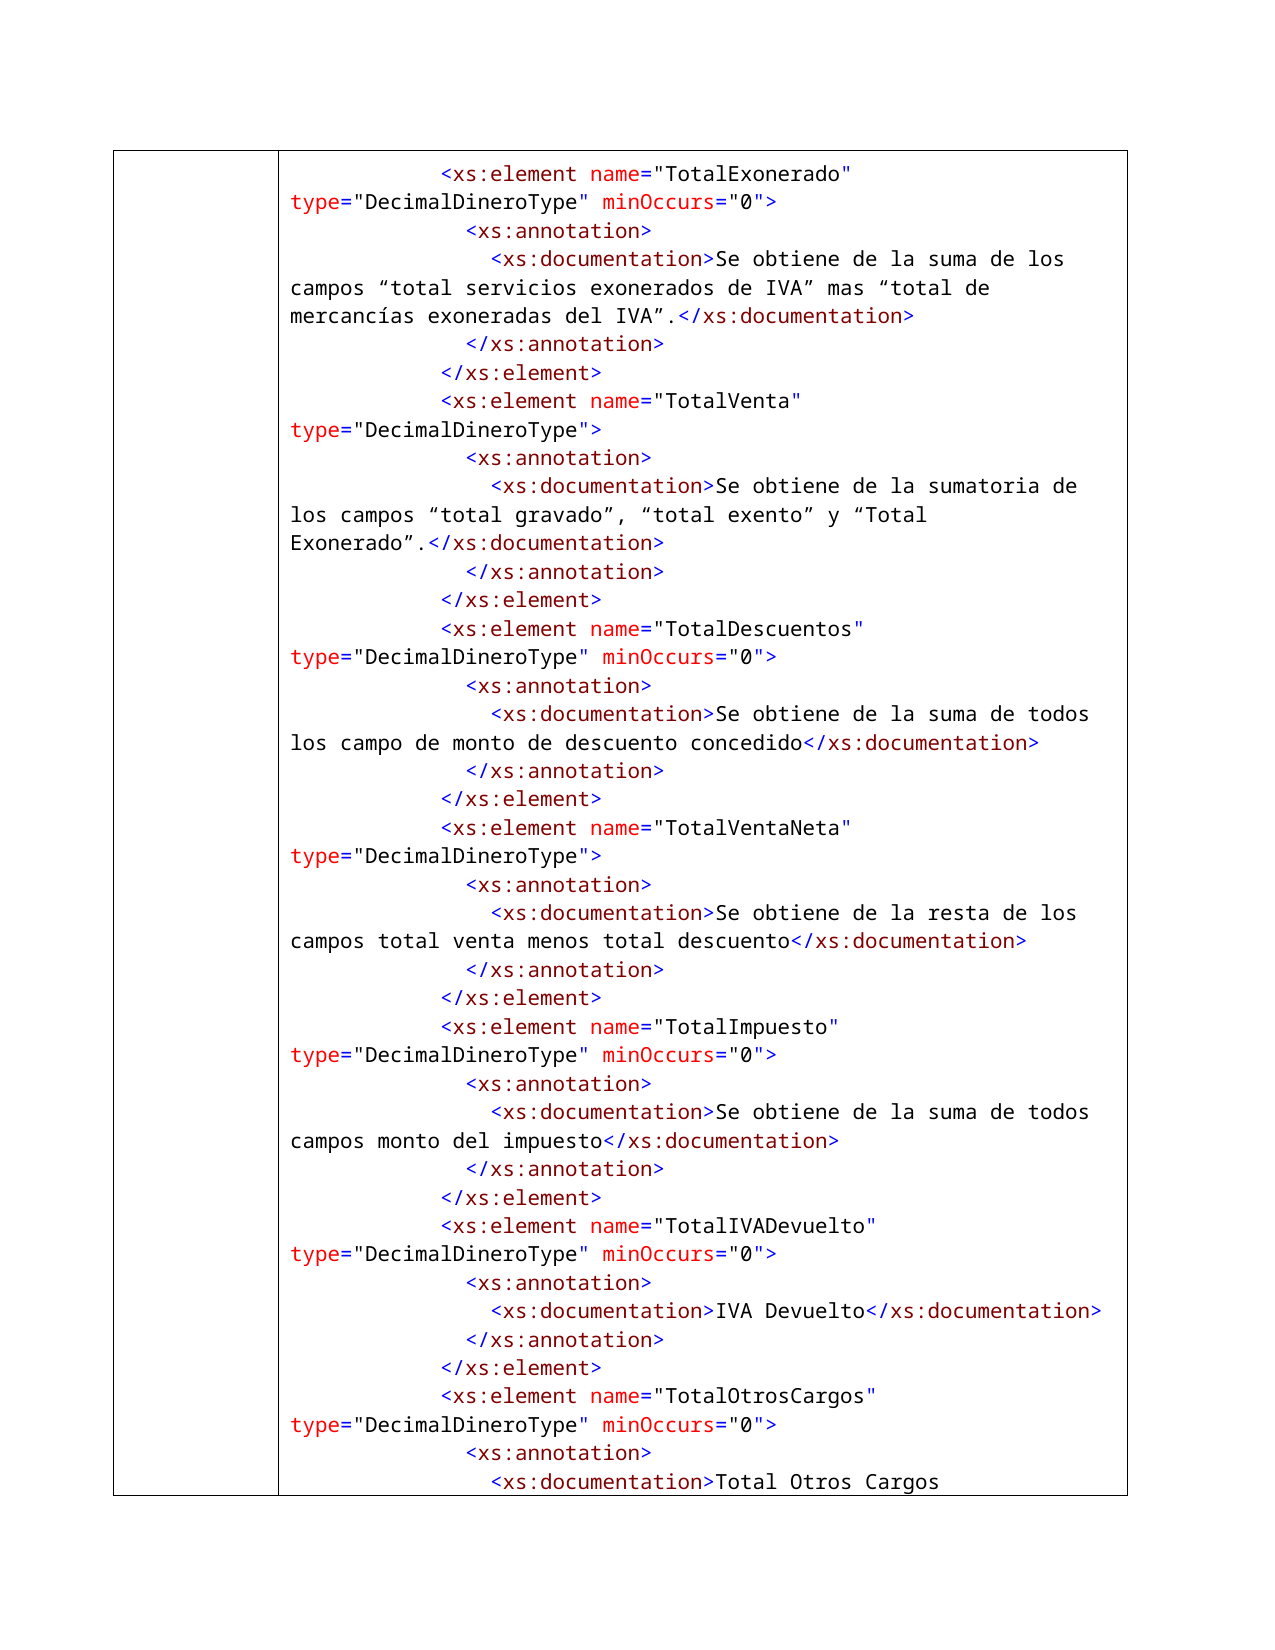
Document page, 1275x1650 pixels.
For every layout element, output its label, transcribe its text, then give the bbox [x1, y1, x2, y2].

table_cell <xs:element name="TotalExonerado" type="DecimalDineroType" minOccurs="0"> <xs:annotation> <xs:documentation>Se obtiene de la suma de los campos “total servicios exonerados de IVA” mas “total de mercancías exoneradas del IVA”.</xs:documentation> </xs:annotation> </xs:element> <xs:element name="TotalVenta" type="DecimalDineroType"> <xs:annotation> <xs:documentation>Se obtiene de la sumatoria de los campos “total gravado”, “total exento” y “Total Exonerado”.</xs:documentation> </xs:annotation> </xs:element> <xs:element name="TotalDescuentos" type="DecimalDineroType" minOccurs="0"> <xs:annotation> <xs:documentation>Se obtiene de la suma de todos los campo de monto de descuento concedido</xs:documentation> </xs:annotation> </xs:element> <xs:element name="TotalVentaNeta" type="DecimalDineroType"> <xs:annotation> <xs:documentation>Se obtiene de la resta de los campos total venta menos total descuento</xs:documentation> </xs:annotation> </xs:element> <xs:element name="TotalImpuesto" type="DecimalDineroType" minOccurs="0"> <xs:annotation> <xs:documentation>Se obtiene de la suma de todos campos monto del impuesto</xs:documentation> </xs:annotation> </xs:element> <xs:element name="TotalIVADevuelto" type="DecimalDineroType" minOccurs="0"> <xs:annotation> <xs:documentation>IVA Devuelto</xs:documentation> </xs:annotation> </xs:element> <xs:element name="TotalOtrosCargos" type="DecimalDineroType" minOccurs="0"> <xs:annotation> <xs:documentation>Total Otros Cargos [279, 151, 1127, 1495]
table_cell [114, 151, 278, 1495]
